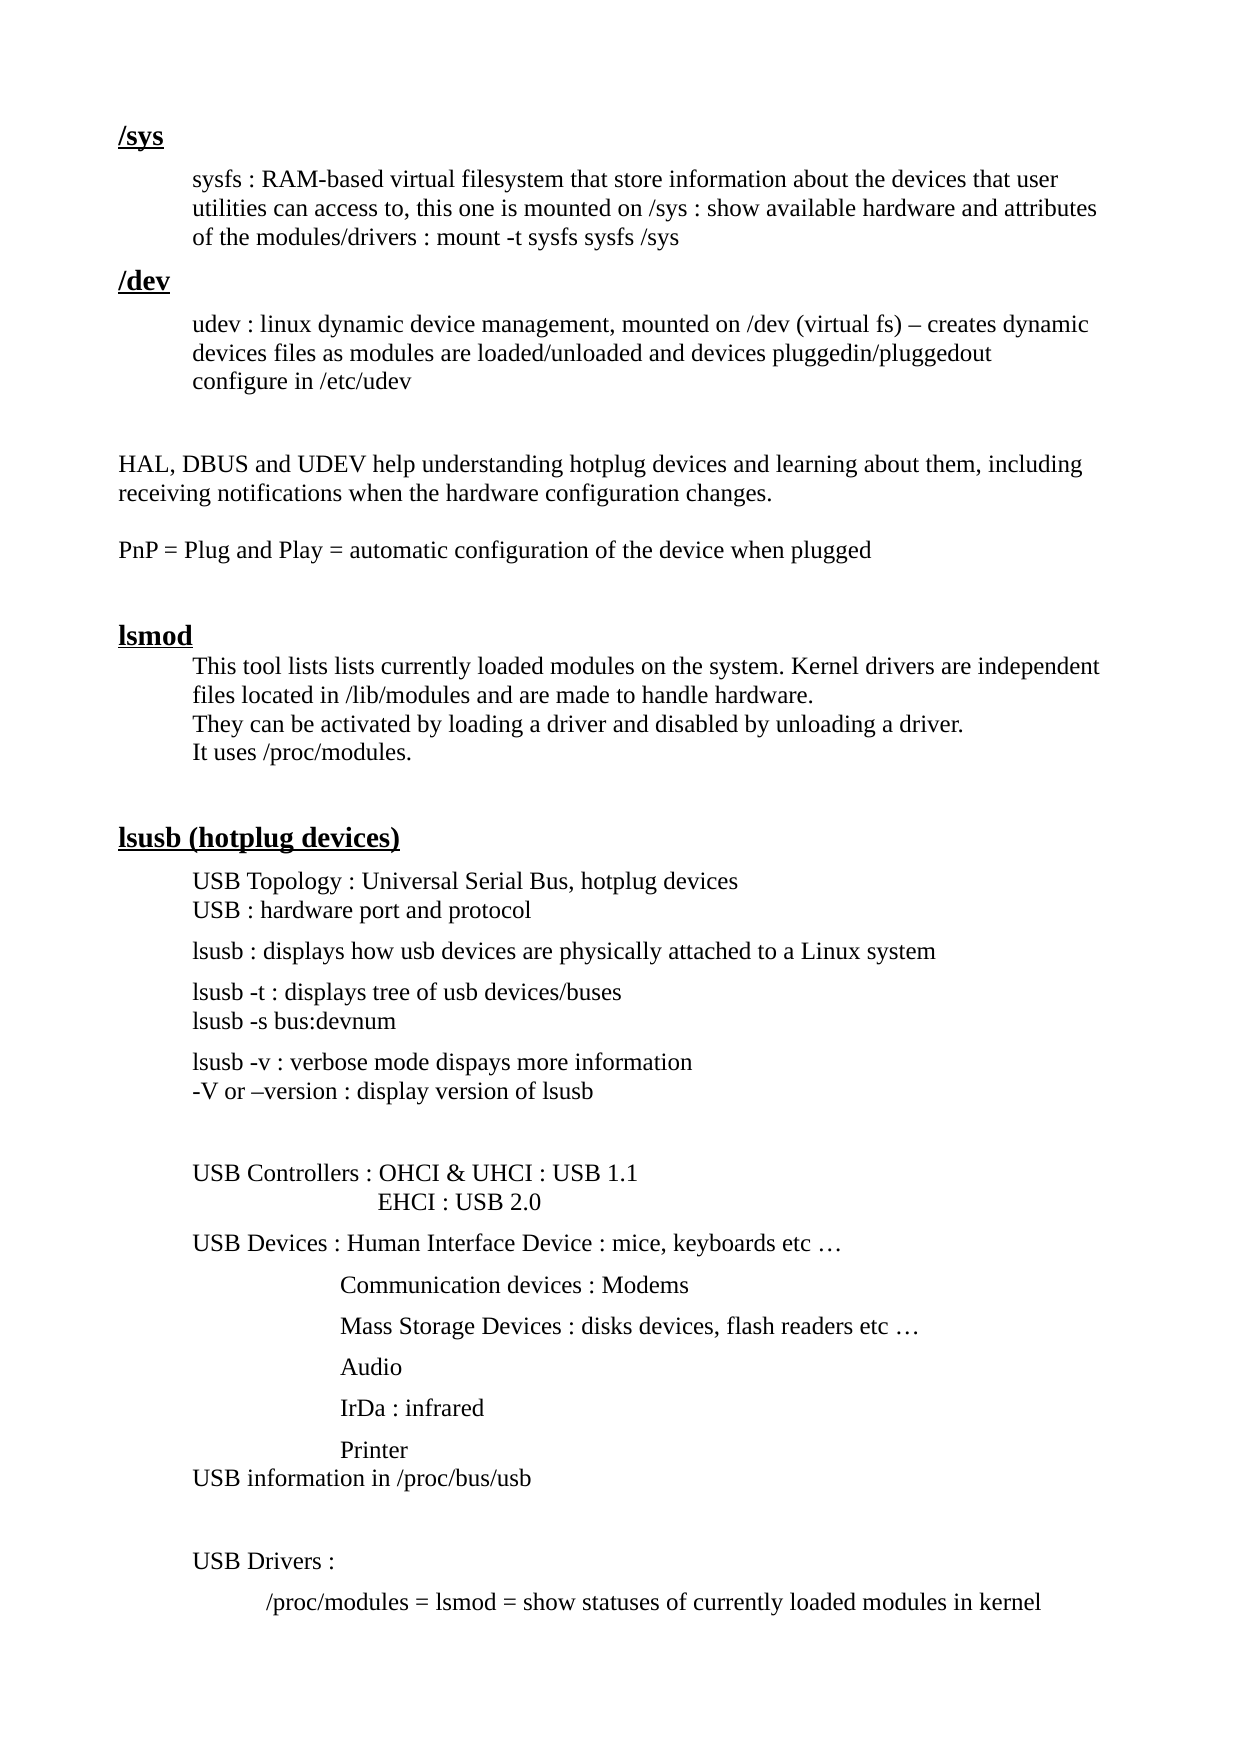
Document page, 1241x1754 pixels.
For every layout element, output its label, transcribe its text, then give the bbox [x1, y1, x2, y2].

text of the modules/drivers : mount -t sysfs sysfs /sys [118, 222, 1122, 250]
text /dev [118, 263, 1122, 296]
text USB Drivers : [118, 1546, 1122, 1575]
text sysfs : RAM-based virtual filesystem that store information about the devices that user utilities can access to, this one is mounted on /sys : show available hardware and attributes [118, 164, 1122, 222]
text Audio [118, 1352, 1122, 1381]
text lsmod This tool lists lists currently loaded modules on the system. Kernel drivers are independent files located in /lib/modules and are made to handle hardware. They can be activated by loading a driver and disabled by unloading a driver. It uses /proc/modules. [118, 618, 1122, 766]
text Mass Storage Devices : disks devices, flash readers etc … [118, 1311, 1122, 1340]
text USB Topology : Universal Serial Bus, hotplug devices USB : hardware port and protocol [118, 866, 1122, 923]
text /sys [118, 118, 1122, 152]
text udev : linux dynamic device management, mounted on /dev (virtual fs) – creates dynamic devices files as modules are loaded/unloaded and devices pluggedin/pluggedout configure in /etc/udev [118, 309, 1122, 395]
text Communication devices : Modems [118, 1270, 1122, 1298]
text lsusb : displays how usb devices are physically attached to a Linux system [118, 936, 1122, 965]
text Printer USB information in /proc/bus/usb [118, 1435, 1122, 1492]
text USB Controllers : OHCI & UHCI : USB 1.1 EHCI : USB 2.0 [118, 1158, 1122, 1216]
text IrDa : infrared [118, 1393, 1122, 1422]
text /proc/modules = lsmod = show statuses of currently loaded modules in kernel [118, 1587, 1122, 1616]
text lsusb (hotplug devices) [118, 820, 1122, 853]
text USB Devices : Human Interface Device : mice, keyboards etc … [118, 1228, 1122, 1257]
text lsusb -t : displays tree of usb devices/buses lsusb -s bus:devnum [118, 977, 1122, 1035]
text HAL, DBUS and UDEV help understanding hotplug devices and learning about them, including receiving notifications when the hardware configuration changes. PnP = Plug and Play = automatic configuration of the device when plugged [118, 449, 1122, 564]
text lsusb -v : verbose mode dispays more information -V or –version : display version of lsusb [118, 1047, 1122, 1105]
